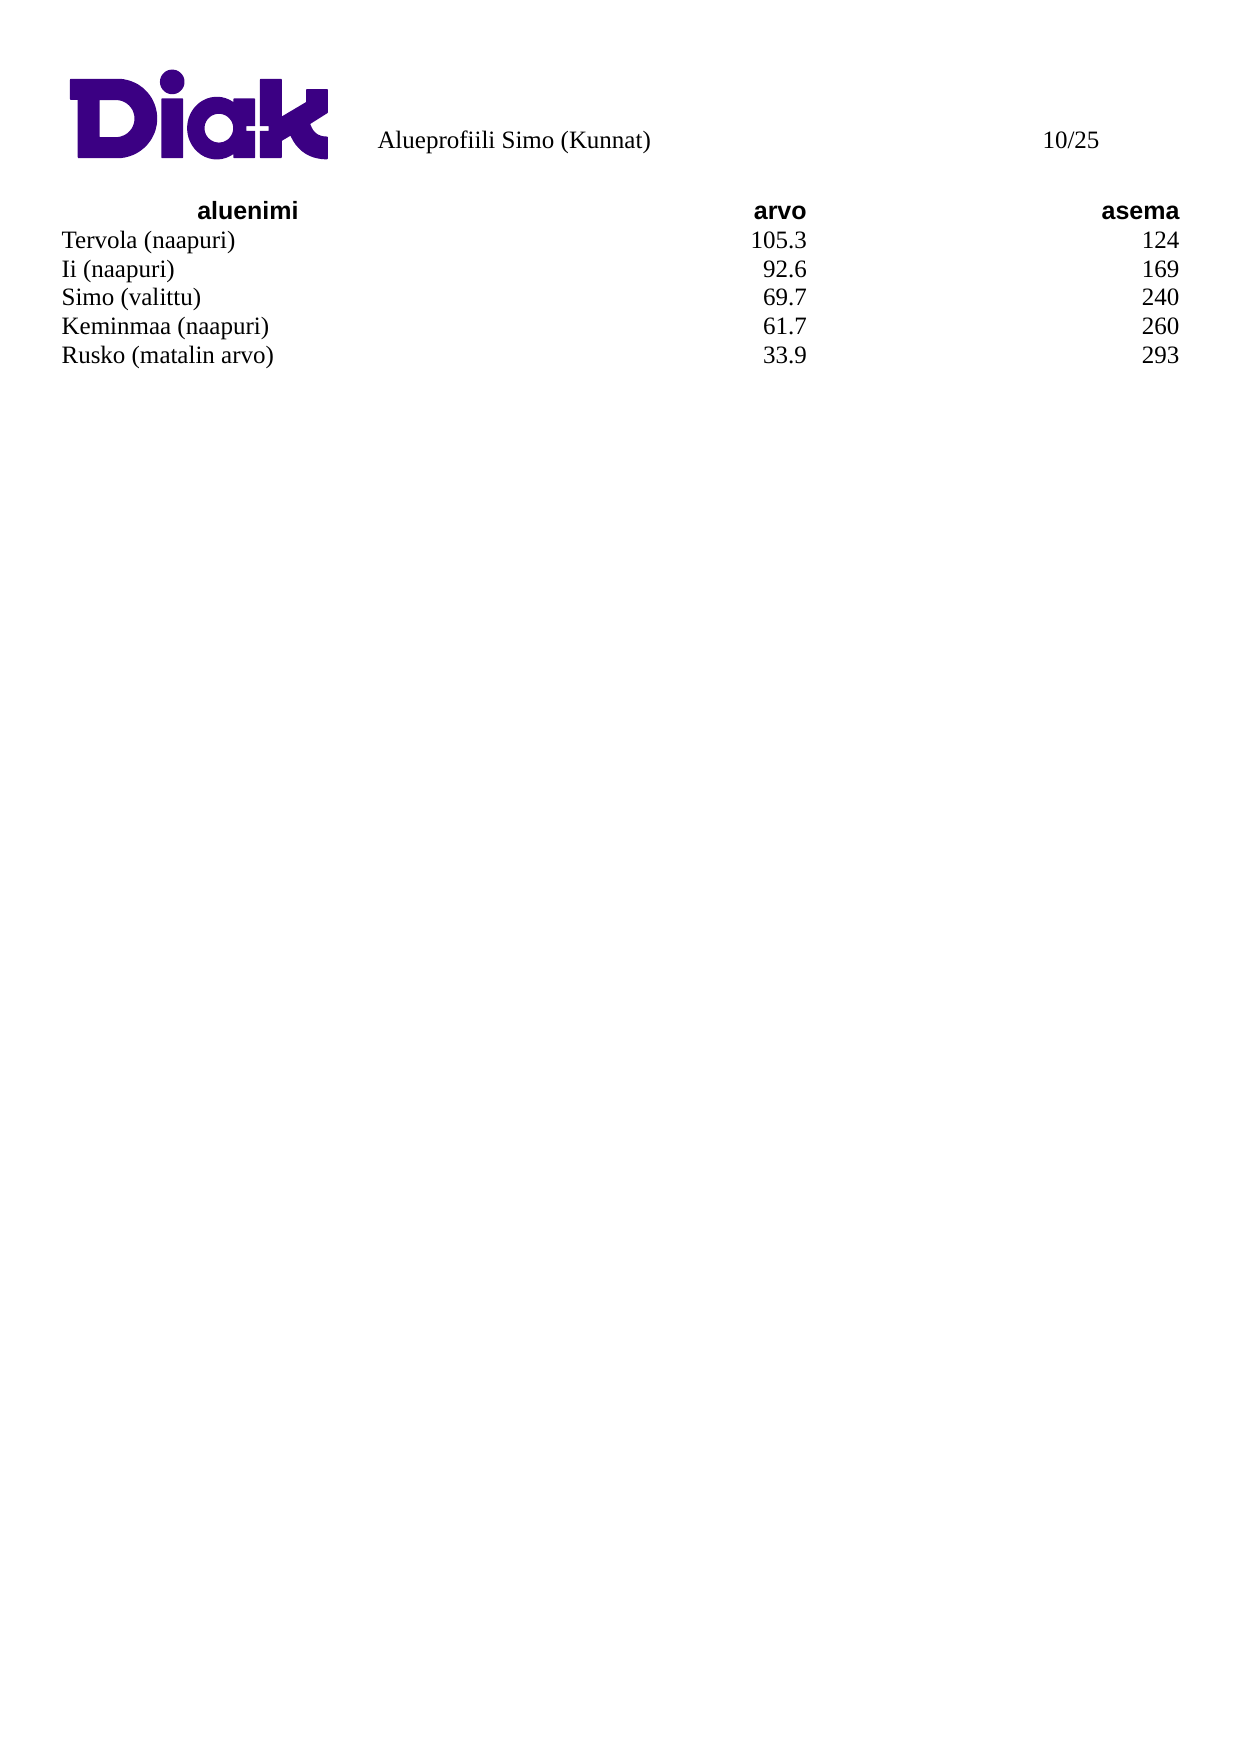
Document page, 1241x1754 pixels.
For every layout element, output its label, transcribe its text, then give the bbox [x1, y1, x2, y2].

table_header asema [806, 196, 1179, 225]
table_cell 124 [806, 225, 1179, 254]
table_cell 240 [806, 283, 1179, 311]
table_cell 169 [806, 254, 1179, 282]
table_header aluenimi [61, 196, 434, 225]
table_cell Tervola (naapuri) [61, 225, 434, 254]
table_cell 69.7 [434, 283, 806, 311]
table_cell 105.3 [434, 225, 806, 254]
table_cell 33.9 [434, 340, 806, 369]
table_cell Simo (valittu) [61, 283, 434, 311]
table_cell 61.7 [434, 311, 806, 340]
table_cell Keminmaa (naapuri) [61, 311, 434, 340]
table_cell 92.6 [434, 254, 806, 282]
table_cell Ii (naapuri) [61, 254, 434, 282]
table_header arvo [434, 196, 806, 225]
table_cell 260 [806, 311, 1179, 340]
table_cell Rusko (matalin arvo) [61, 340, 434, 369]
table_cell 293 [806, 340, 1179, 369]
